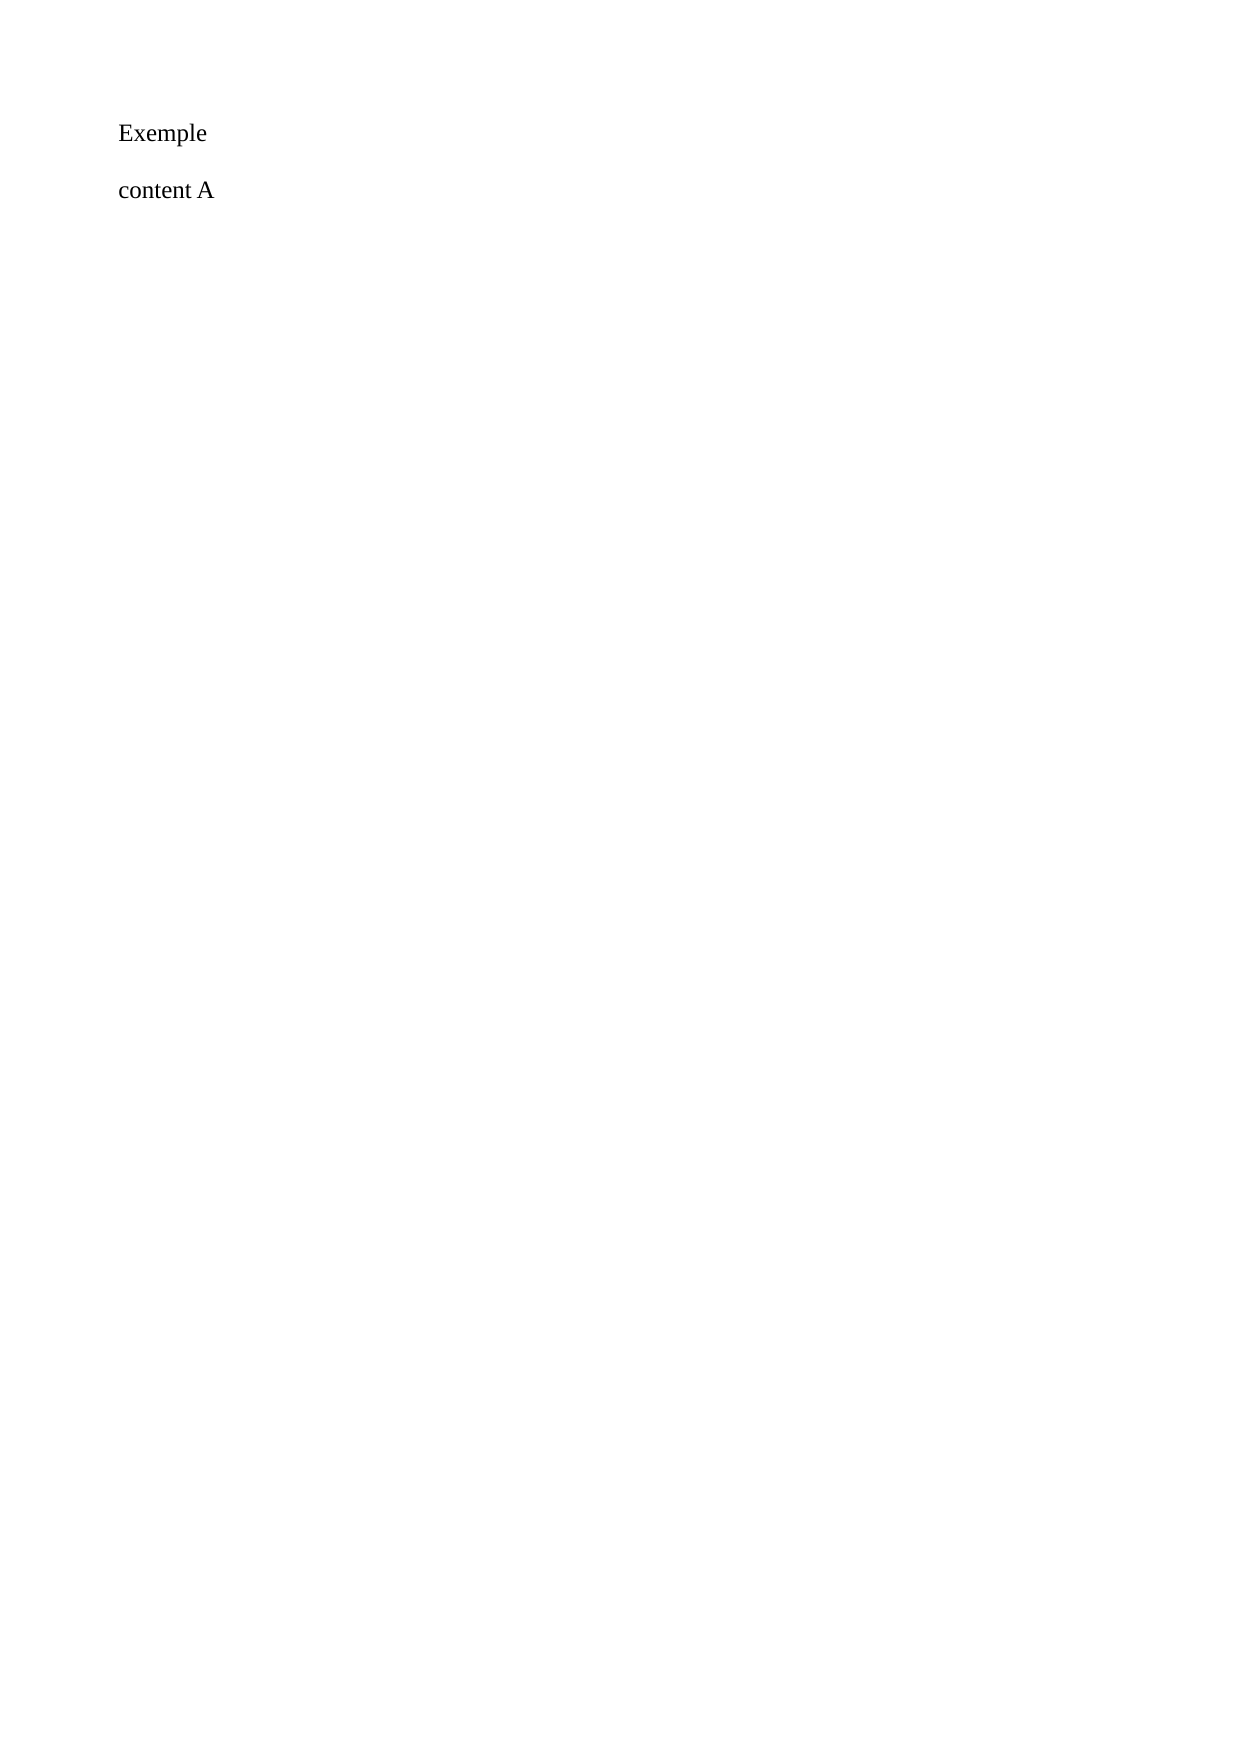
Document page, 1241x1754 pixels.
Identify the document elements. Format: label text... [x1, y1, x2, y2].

text Exemple [118, 118, 1122, 147]
text content A [118, 176, 1122, 204]
